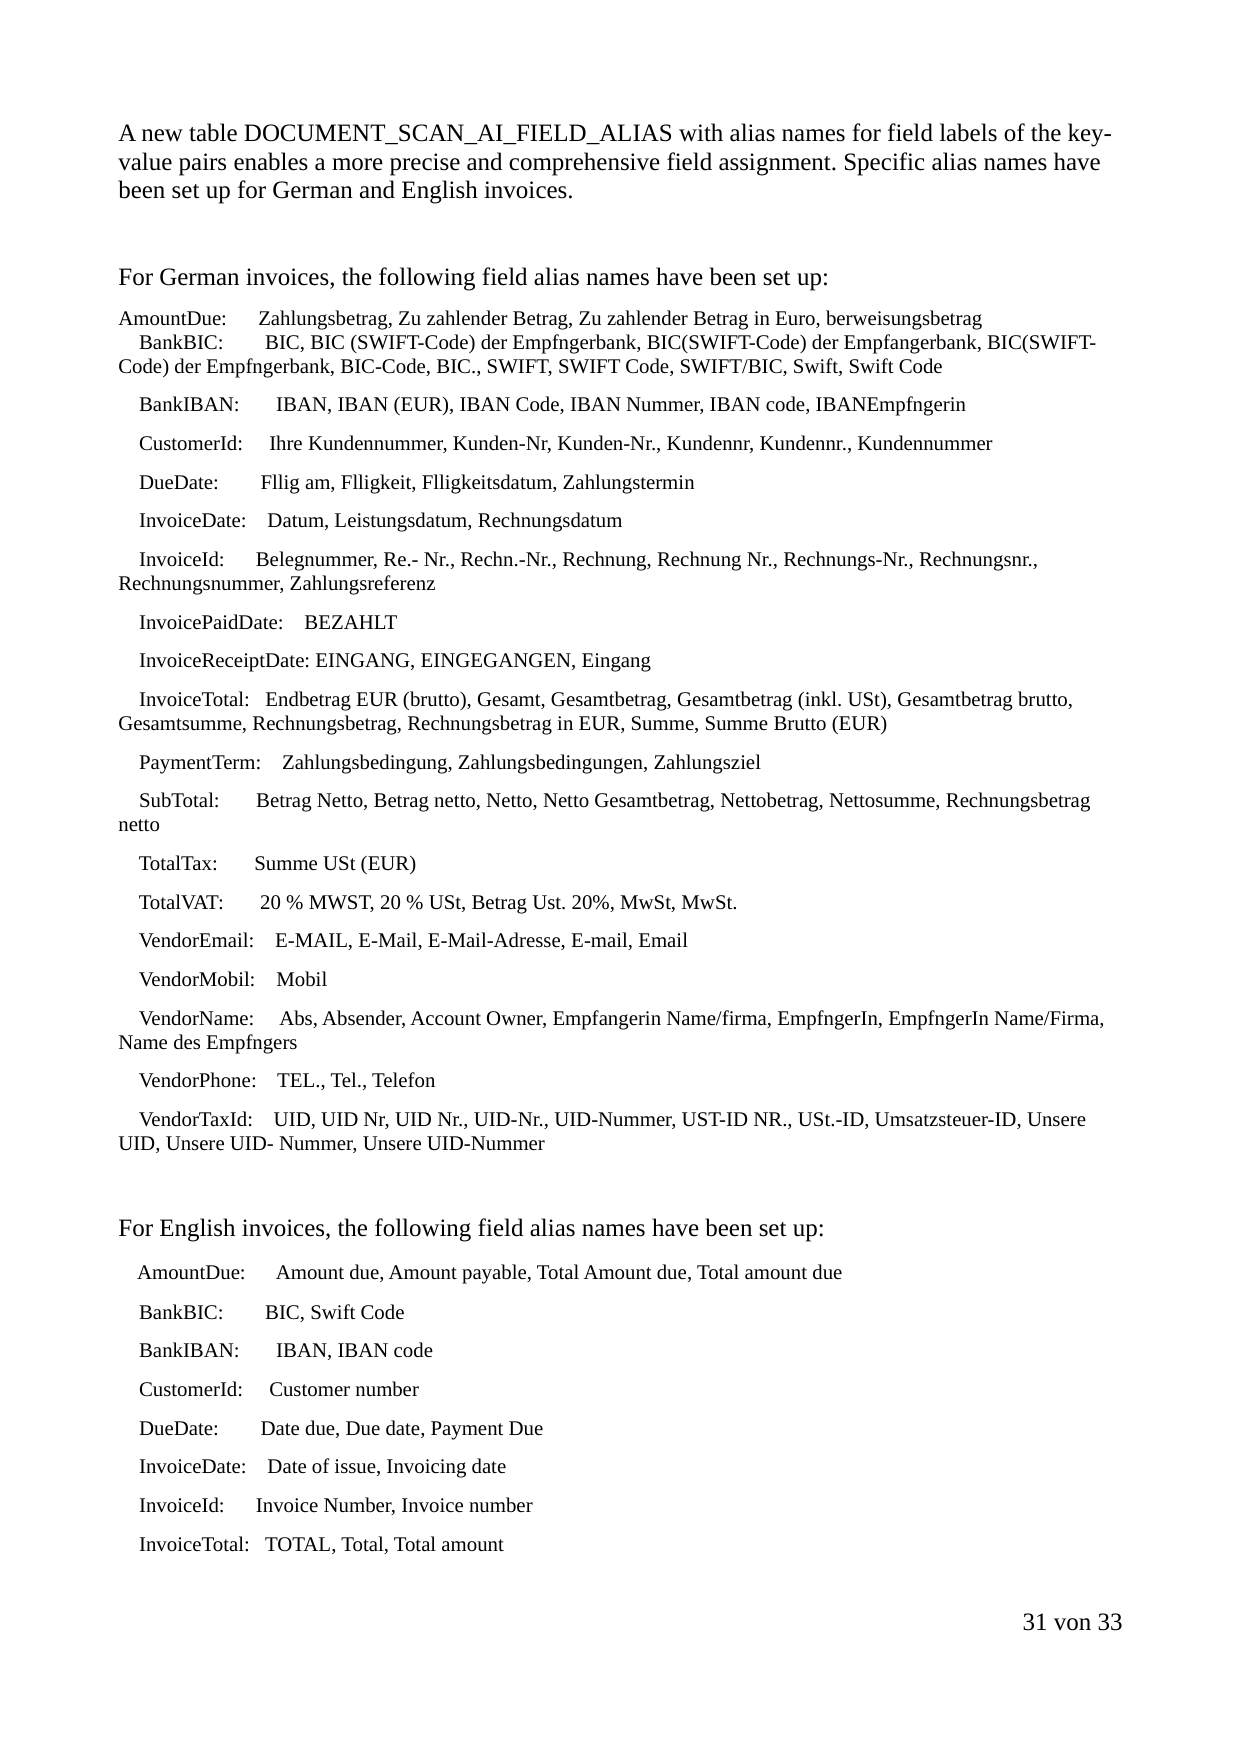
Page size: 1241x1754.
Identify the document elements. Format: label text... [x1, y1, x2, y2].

text BankIBAN: IBAN, IBAN (EUR), IBAN Code, IBAN Nummer, IBAN code, IBANEmpfngerin [118, 392, 1122, 416]
text A new table DOCUMENT_SCAN_AI_FIELD_ALIAS with alias names for field labels of the key-value pairs enables a more precise and comprehensive field assignment. Specific alias names have been set up for German and English invoices. [118, 118, 1122, 204]
text AmountDue: Amount due, Amount payable, Total Amount due, Total amount due [118, 1256, 1122, 1285]
text CustomerId: Ihre Kundennummer, Kunden-Nr, Kunden-Nr., Kundennr, Kundennr., Kundennummer [118, 431, 1122, 455]
text InvoiceTotal: Endbetrag EUR (brutto), Gesamt, Gesamtbetrag, Gesamtbetrag (inkl. USt), Gesamtbetrag brutto, Gesamtsumme, Rechnungsbetrag, Rechnungsbetrag in EUR, Summe, Summe Brutto (EUR) [118, 687, 1122, 735]
text TotalVAT: 20 % MWST, 20 % USt, Betrag Ust. 20%, MwSt, MwSt. [118, 890, 1122, 914]
text BankBIC: BIC, BIC (SWIFT-Code) der Empfngerbank, BIC(SWIFT-Code) der Empfangerbank, BIC(SWIFT-Code) der Empfngerbank, BIC-Code, BIC., SWIFT, SWIFT Code, SWIFT/BIC, Swift, Swift Code [118, 330, 1122, 378]
text CustomerId: Customer number [118, 1377, 1122, 1401]
text SubTotal: Betrag Netto, Betrag netto, Netto, Netto Gesamtbetrag, Nettobetrag, Nettosumme, Rechnungsbetrag netto [118, 788, 1122, 836]
text For English invoices, the following field alias names have been set up: [118, 1213, 1122, 1242]
text VendorName: Abs, Absender, Account Owner, Empfangerin Name/firma, EmpfngerIn, EmpfngerIn Name/Firma, Name des Empfngers [118, 1006, 1122, 1054]
text DueDate: Fllig am, Flligkeit, Flligkeitsdatum, Zahlungstermin [118, 470, 1122, 494]
text PaymentTerm: Zahlungsbedingung, Zahlungsbedingungen, Zahlungsziel [118, 750, 1122, 774]
text BankBIC: BIC, Swift Code [118, 1300, 1122, 1324]
text VendorMobil: Mobil [118, 967, 1122, 991]
text DueDate: Date due, Due date, Payment Due [118, 1416, 1122, 1440]
text InvoicePaidDate: BEZAHLT [118, 610, 1122, 634]
text InvoiceDate: Datum, Leistungsdatum, Rechnungsdatum [118, 508, 1122, 532]
text InvoiceId: Belegnummer, Re.- Nr., Rechn.-Nr., Rechnung, Rechnung Nr., Rechnungs-Nr., Rechnungsnr., Rechnungsnummer, Zahlungsreferenz [118, 547, 1122, 595]
text InvoiceTotal: TOTAL, Total, Total amount [118, 1532, 1122, 1556]
text VendorEmail: E-MAIL, E-Mail, E-Mail-Adresse, E-mail, Email [118, 928, 1122, 952]
text VendorTaxId: UID, UID Nr, UID Nr., UID-Nr., UID-Nummer, UST-ID NR., USt.-ID, Umsatzsteuer-ID, Unsere UID, Unsere UID- Nummer, Unsere UID-Nummer [118, 1107, 1122, 1155]
text InvoiceDate: Date of issue, Invoicing date [118, 1454, 1122, 1478]
text InvoiceId: Invoice Number, Invoice number [118, 1493, 1122, 1517]
text VendorPhone: TEL., Tel., Telefon [118, 1068, 1122, 1092]
text For German invoices, the following field alias names have been set up: [118, 262, 1122, 291]
text AmountDue: Zahlungsbetrag, Zu zahlender Betrag, Zu zahlender Betrag in Euro, berweisungsbetrag [118, 306, 1122, 330]
text BankIBAN: IBAN, IBAN code [118, 1338, 1122, 1362]
text TotalTax: Summe USt (EUR) [118, 851, 1122, 875]
text InvoiceReceiptDate: EINGANG, EINGEGANGEN, Eingang [118, 648, 1122, 672]
